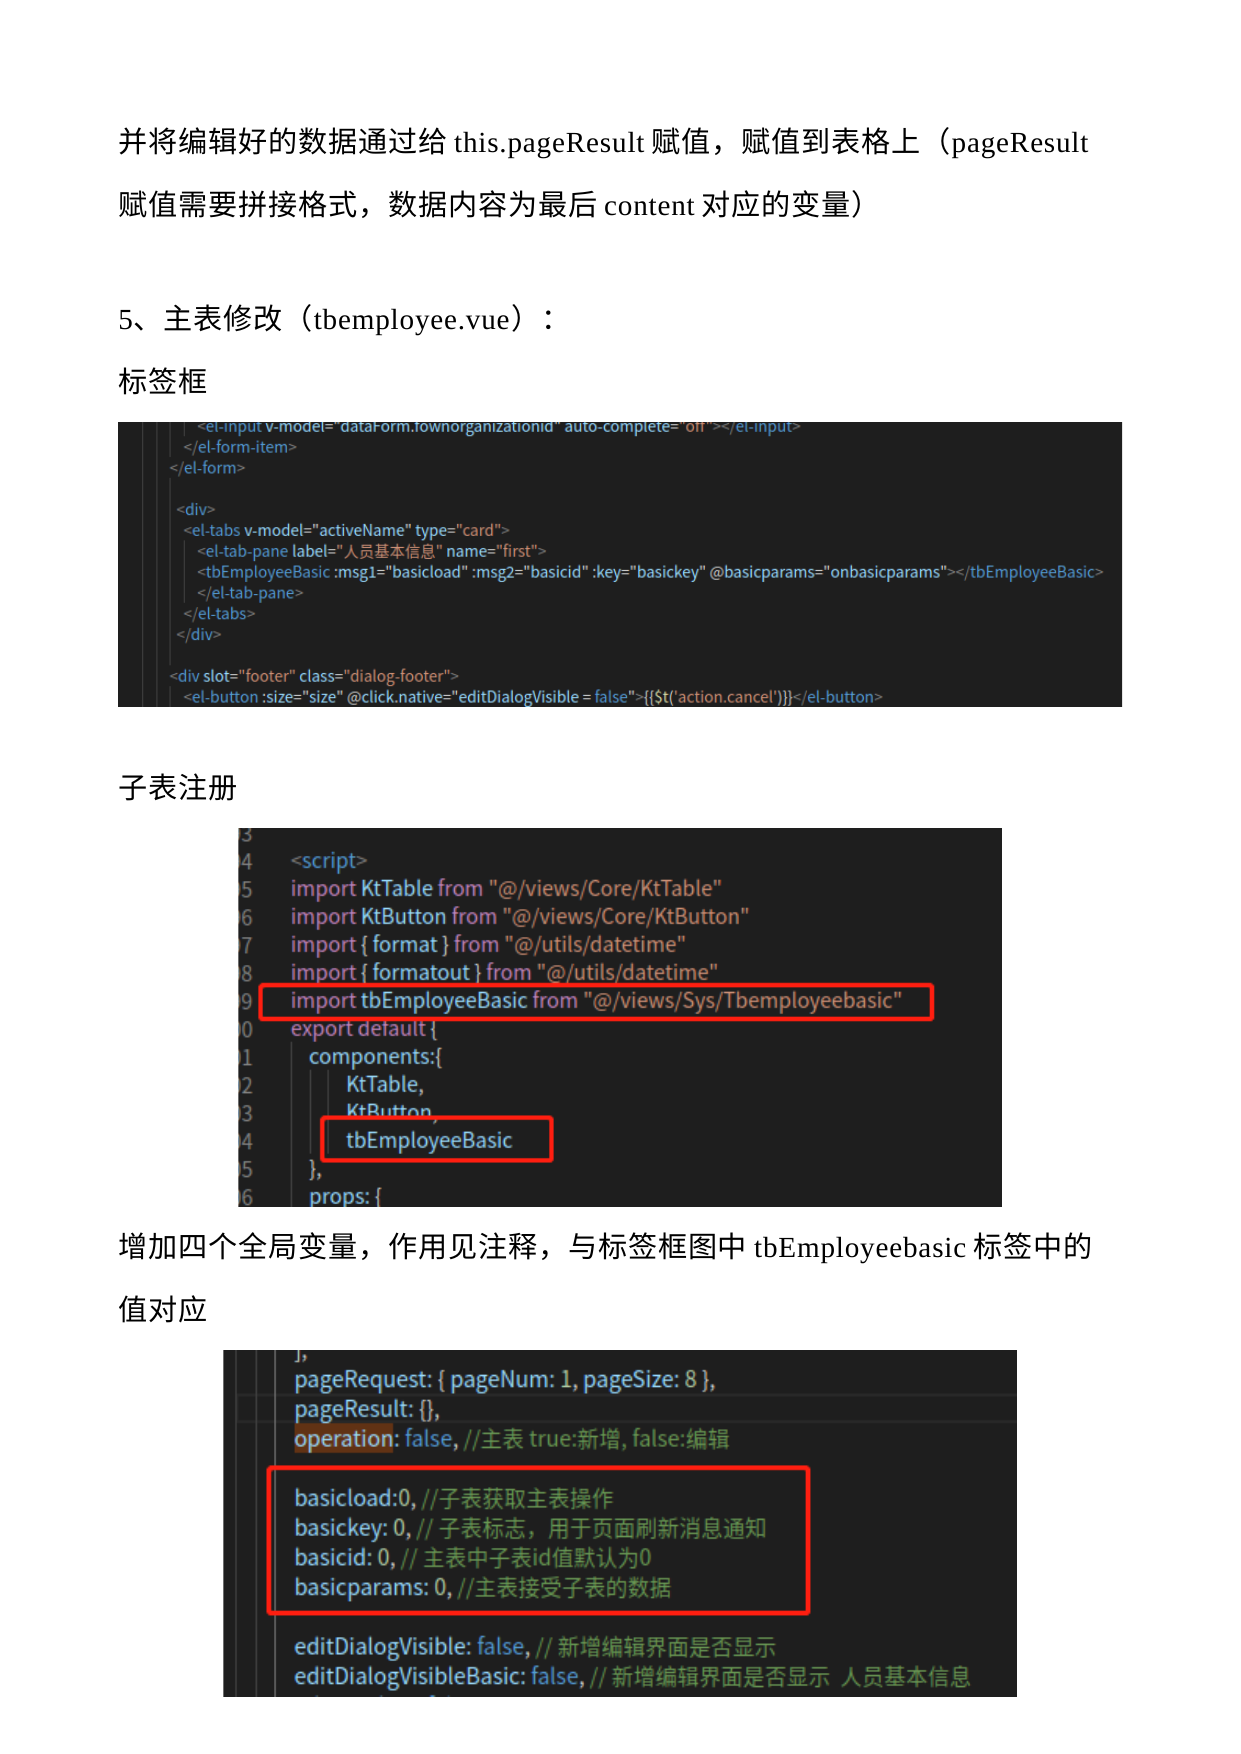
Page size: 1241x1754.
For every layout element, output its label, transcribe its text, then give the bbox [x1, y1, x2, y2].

text 增加四个全局变量，作用见注释，与标签框图中tbEmployeebasic标签中的值对应 [118, 1223, 1122, 1329]
text 并将编辑好的数据通过给this.pageResult赋值，赋值到表格上（pageResult赋值需要拼接格式，数据内容为最后content对应的变量） [118, 118, 1122, 224]
text 标签框 [118, 359, 1122, 401]
text 5、主表修改（tbemployee.vue）： [118, 295, 1122, 338]
text 子表注册 [118, 764, 1122, 807]
